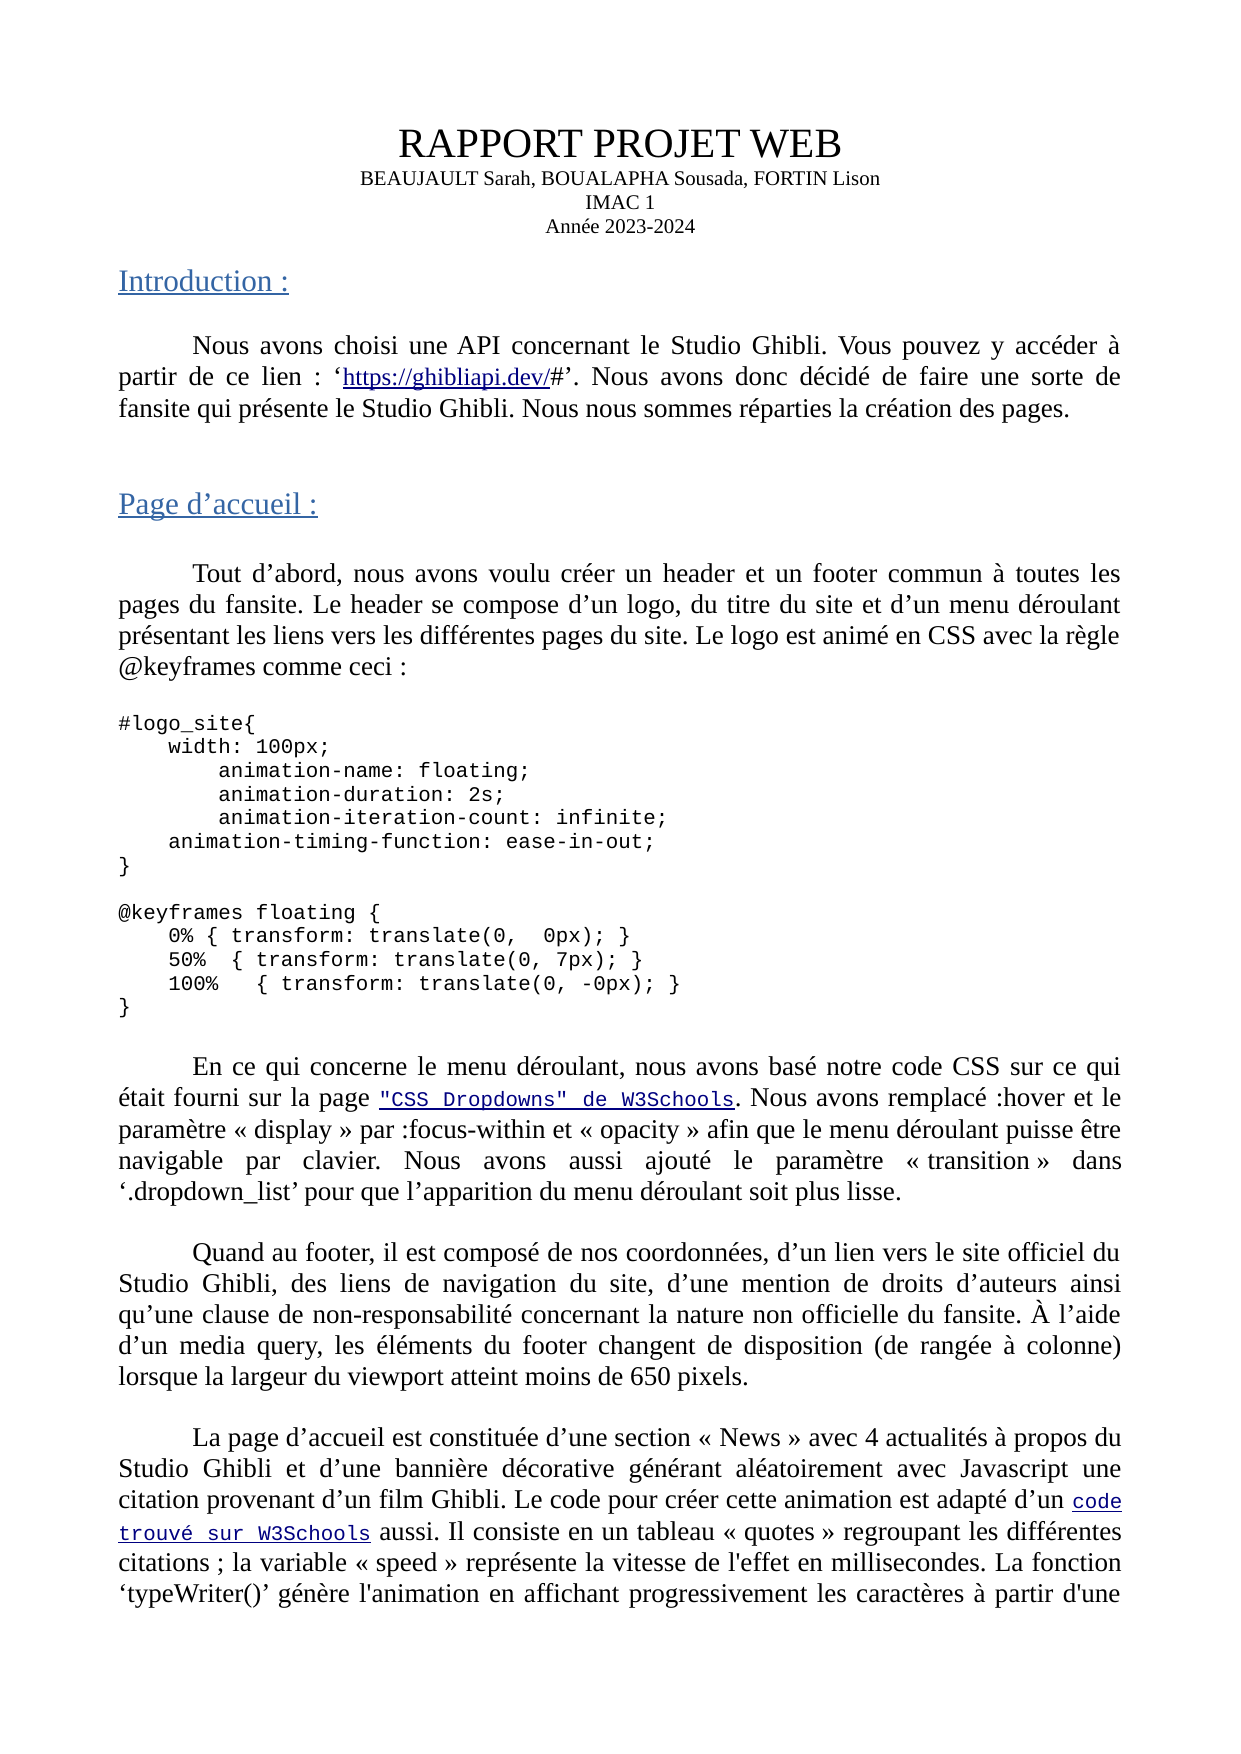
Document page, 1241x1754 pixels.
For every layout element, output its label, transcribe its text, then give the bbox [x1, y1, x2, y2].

text animation-name: floating; [118, 760, 1122, 784]
text Nous avons choisi une API concernant le Studio Ghibli. Vous pouvez y accéder à partir de ce lien : ‘https://ghibliapi.dev/#’. Nous avons donc décidé de faire une sorte de fansite qui présente le Studio Ghibli. Nous nous sommes réparties la création des pages. [118, 329, 1122, 423]
text 50% { transform: translate(0, 7px); } [118, 949, 1122, 973]
text Tout d’abord, nous avons voulu créer un header et un footer commun à toutes les pages du fansite. Le header se compose d’un logo, du titre du site et d’un menu déroulant présentant les liens vers les différentes pages du site. Le logo est animé en CSS avec la règle @keyframes comme ceci : [118, 557, 1122, 682]
text } [118, 996, 1122, 1020]
text La page d’accueil est constituée d’une section « News » avec 4 actualités à propos du Studio Ghibli et d’une bannière décorative générant aléatoirement avec Javascript une citation provenant d’un film Ghibli. Le code pour créer cette animation est adapté d’un code trouvé sur W3Schools aussi. Il consiste en un tableau « quotes » regroupant les différentes citations ; la variable « speed » représente la vitesse de l'effet en millisecondes. La fonction ‘typeWriter()’ génère l'animation en affichant progressivement les caractères à partir d'une [118, 1421, 1122, 1608]
text Introduction : [118, 262, 1122, 298]
text Page d’accueil : [118, 485, 1122, 521]
text BEAUJAULT Sarah, BOUALAPHA Sousada, FORTIN Lison [118, 166, 1122, 190]
text animation-duration: 2s; [118, 784, 1122, 807]
text Quand au footer, il est composé de nos coordonnées, d’un lien vers le site officiel du Studio Ghibli, des liens de navigation du site, d’une mention de droits d’auteurs ainsi qu’une clause de non-responsabilité concernant la nature non officielle du fansite. À l’aide d’un media query, les éléments du footer changent de disposition (de rangée à colonne) lorsque la largeur du viewport atteint moins de 650 pixels. [118, 1236, 1122, 1391]
text width: 100px; [118, 736, 1122, 760]
text 100% { transform: translate(0, -0px); } [118, 973, 1122, 996]
text animation-iteration-count: infinite; [118, 807, 1122, 831]
text animation-timing-function: ease-in-out; [118, 831, 1122, 854]
text } [118, 854, 1122, 878]
text RAPPORT PROJET WEB [118, 118, 1122, 166]
text 0% { transform: translate(0, 0px); } [118, 926, 1122, 949]
text En ce qui concerne le menu déroulant, nous avons basé notre code CSS sur ce qui était fourni sur la page "CSS Dropdowns" de W3Schools. Nous avons remplacé :hover et le paramètre « display » par :focus-within et « opacity » afin que le menu déroulant puisse être navigable par clavier. Nous avons aussi ajouté le paramètre « transition » dans ‘.dropdown_list’ pour que l’apparition du menu déroulant soit plus lisse. [118, 1049, 1122, 1206]
text IMAC 1 [118, 190, 1122, 214]
text Année 2023-2024 [118, 214, 1122, 238]
text @keyframes floating { [118, 902, 1122, 926]
text #logo_site{ [118, 713, 1122, 736]
